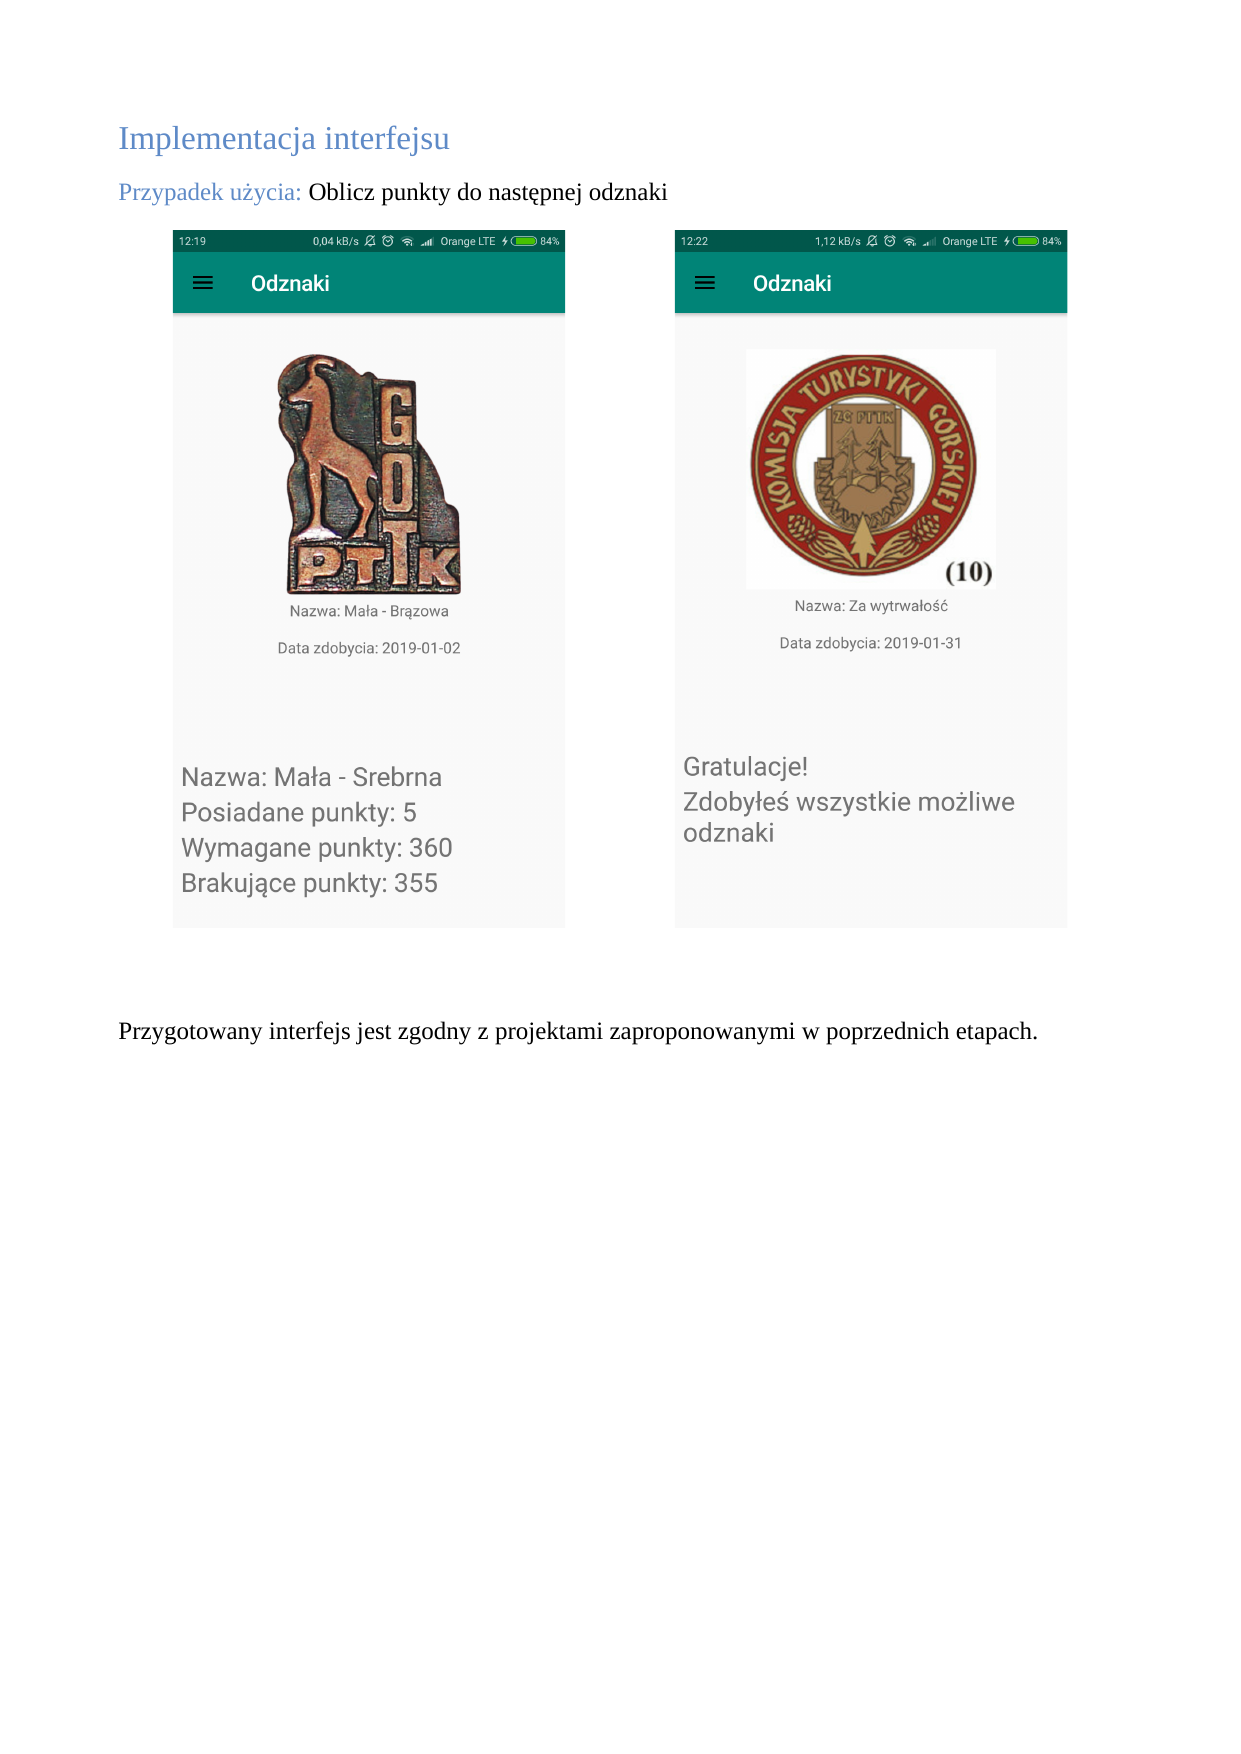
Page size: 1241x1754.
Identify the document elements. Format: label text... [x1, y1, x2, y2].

table_header [118, 224, 620, 968]
table_header [620, 224, 1122, 968]
picture [674, 230, 1068, 928]
text Przygotowany interfejs jest zgodny z projektami zaproponowanymi w poprzednich etapach. [118, 1016, 1122, 1044]
picture [172, 230, 566, 928]
text Przypadek użycia: Oblicz punkty do następnej odznaki [118, 177, 1122, 206]
text Implementacja interfejsu [118, 118, 1122, 156]
